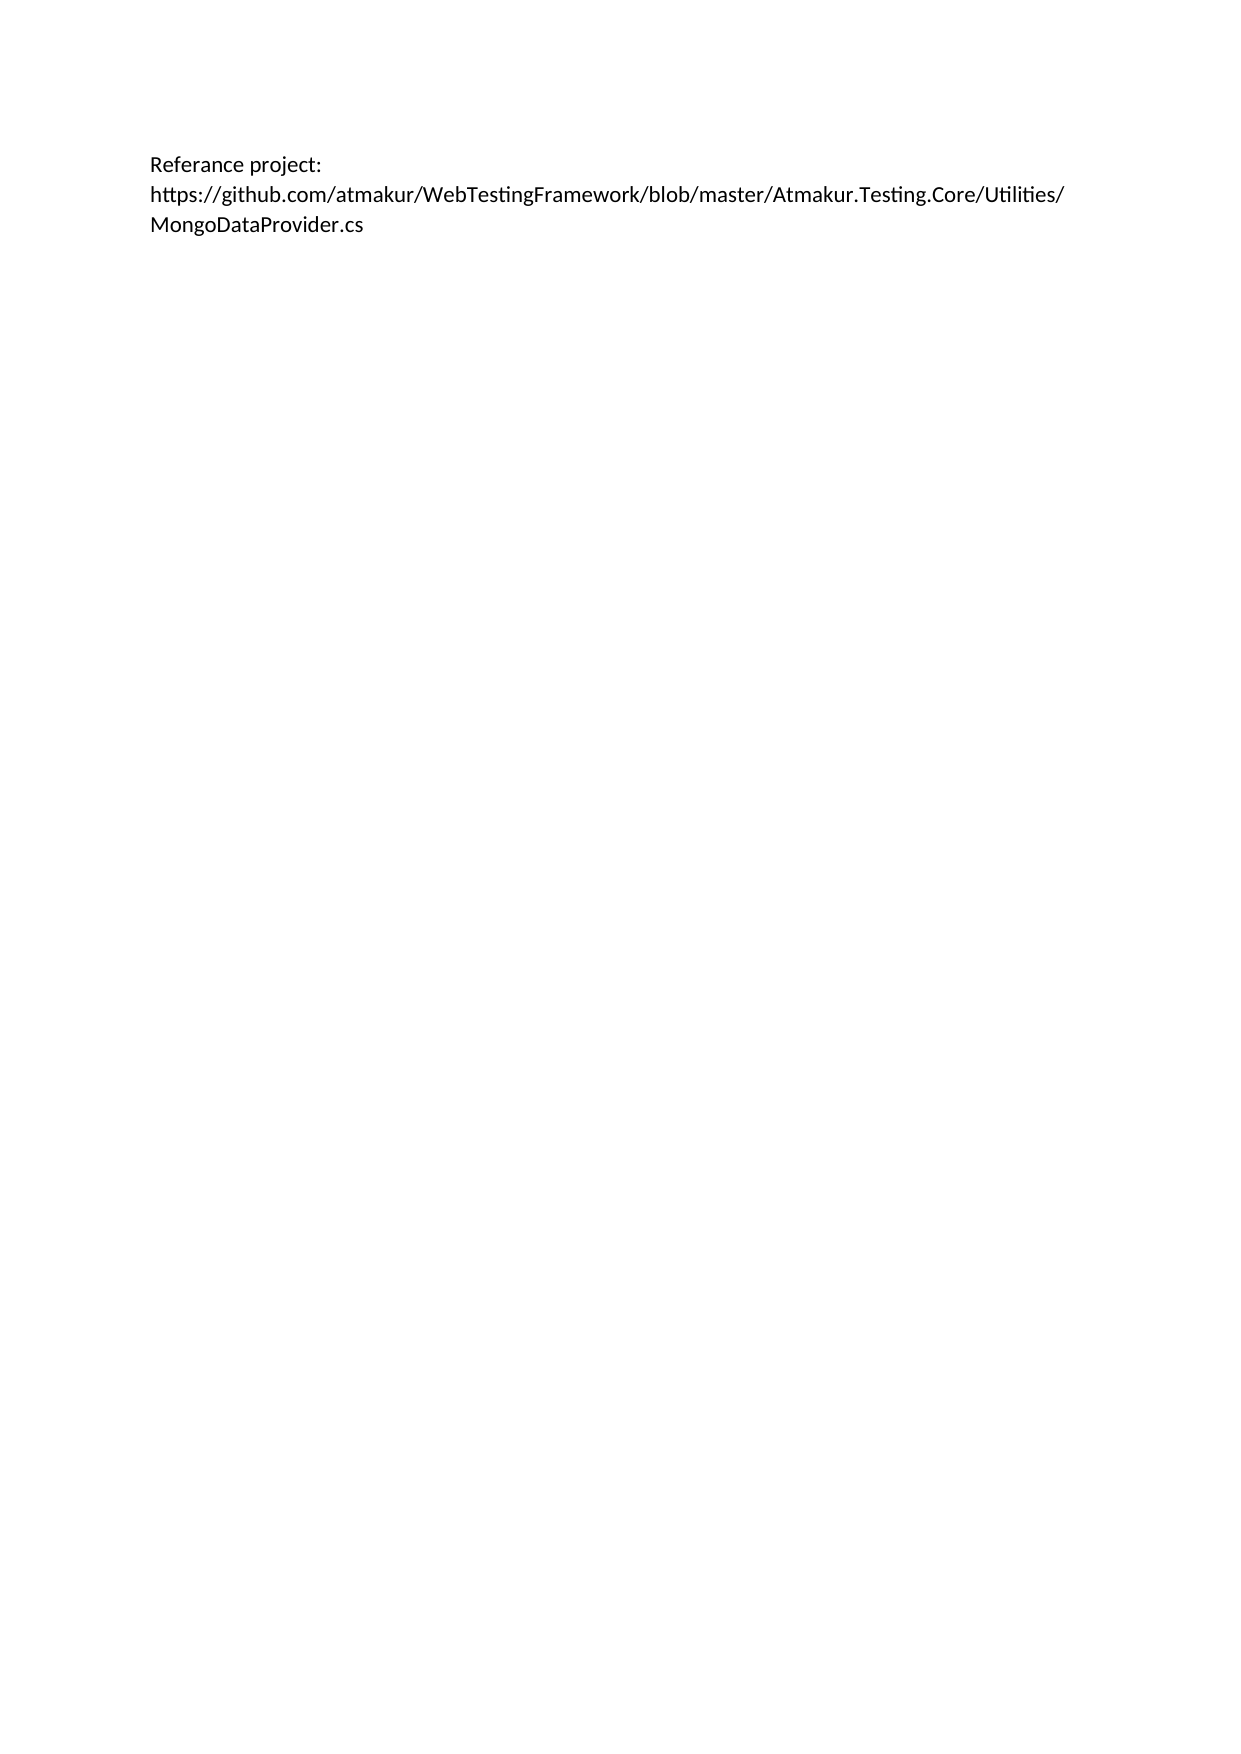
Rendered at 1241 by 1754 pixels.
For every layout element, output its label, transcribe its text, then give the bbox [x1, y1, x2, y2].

text Referance project: https://github.com/atmakur/WebTestingFramework/blob/master/Atmakur.Testing.Core/Utilities/MongoDataProvider.cs [150, 150, 1090, 238]
